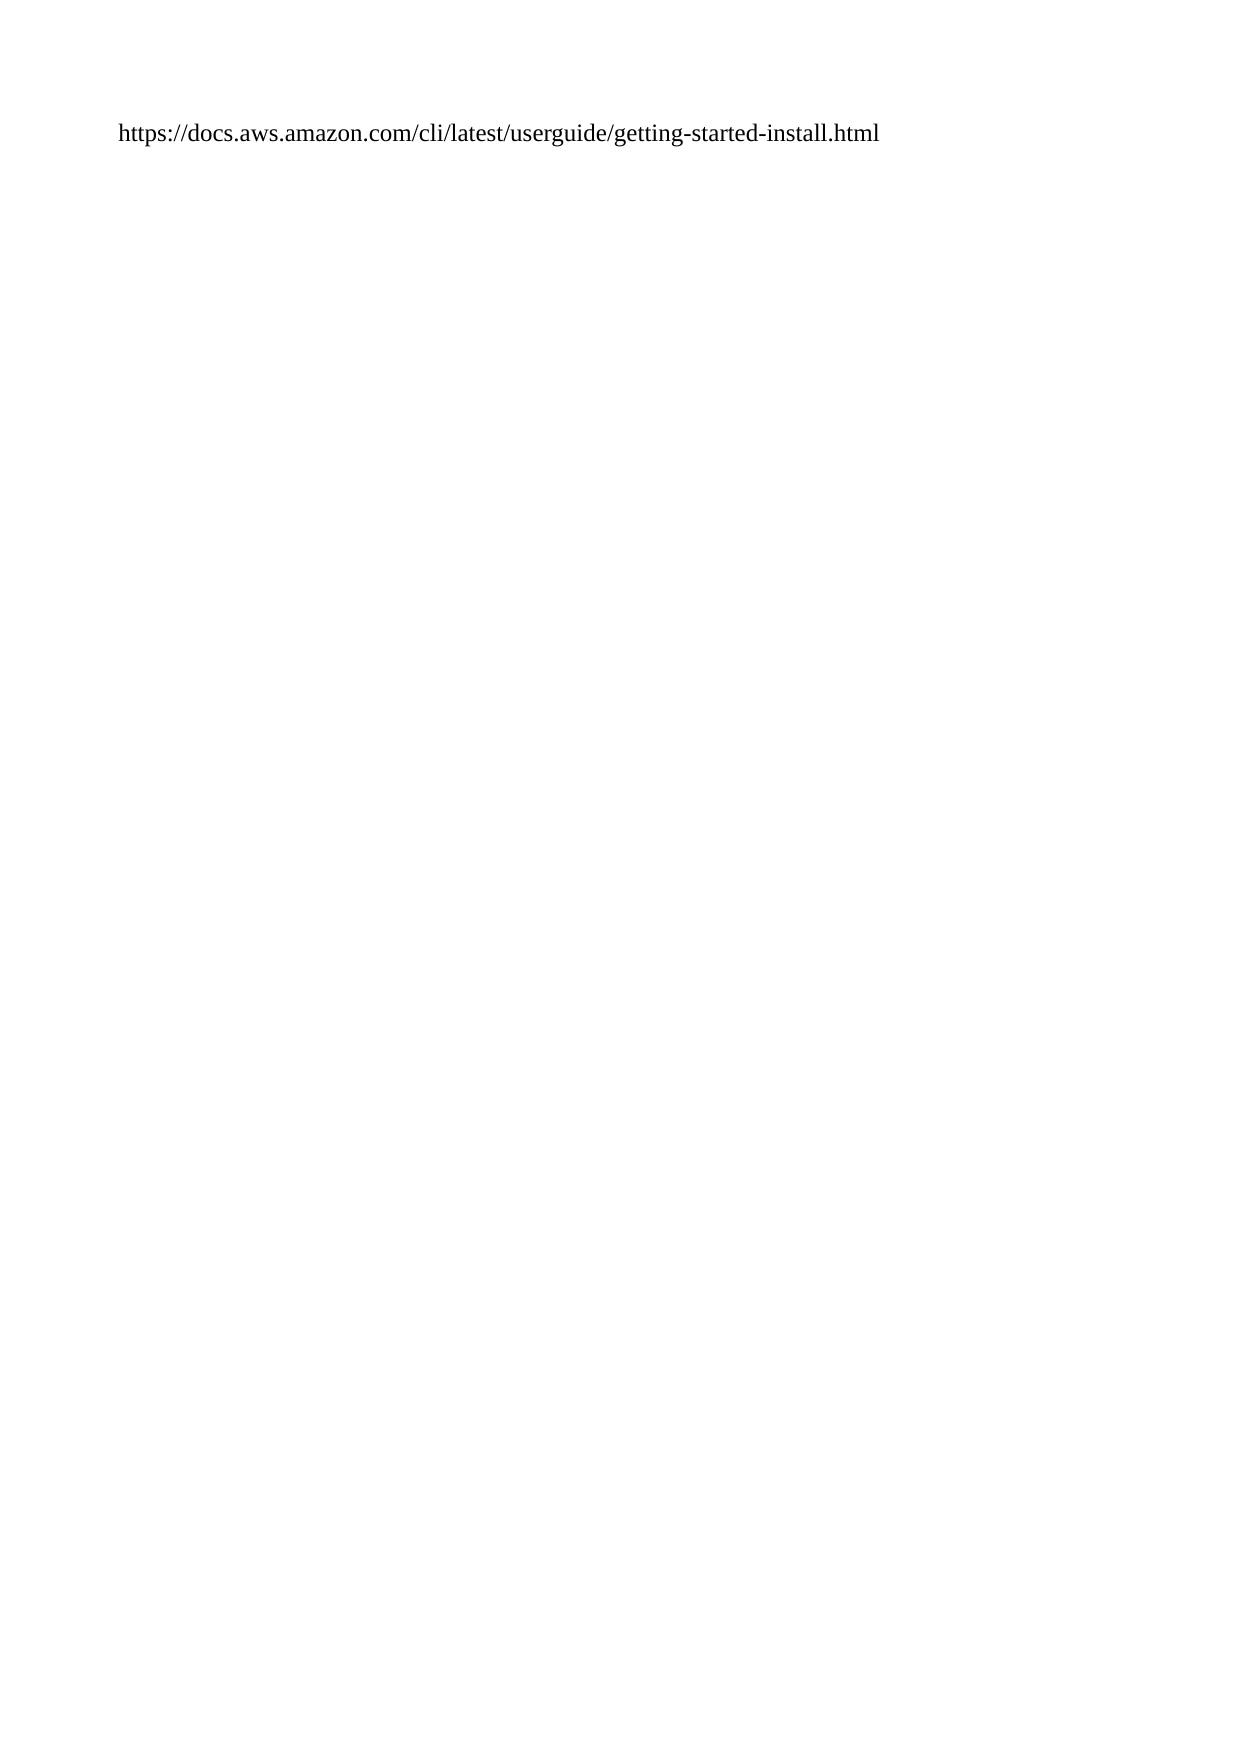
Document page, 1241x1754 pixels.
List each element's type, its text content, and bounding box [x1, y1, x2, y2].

text https://docs.aws.amazon.com/cli/latest/userguide/getting-started-install.html [118, 118, 1122, 147]
